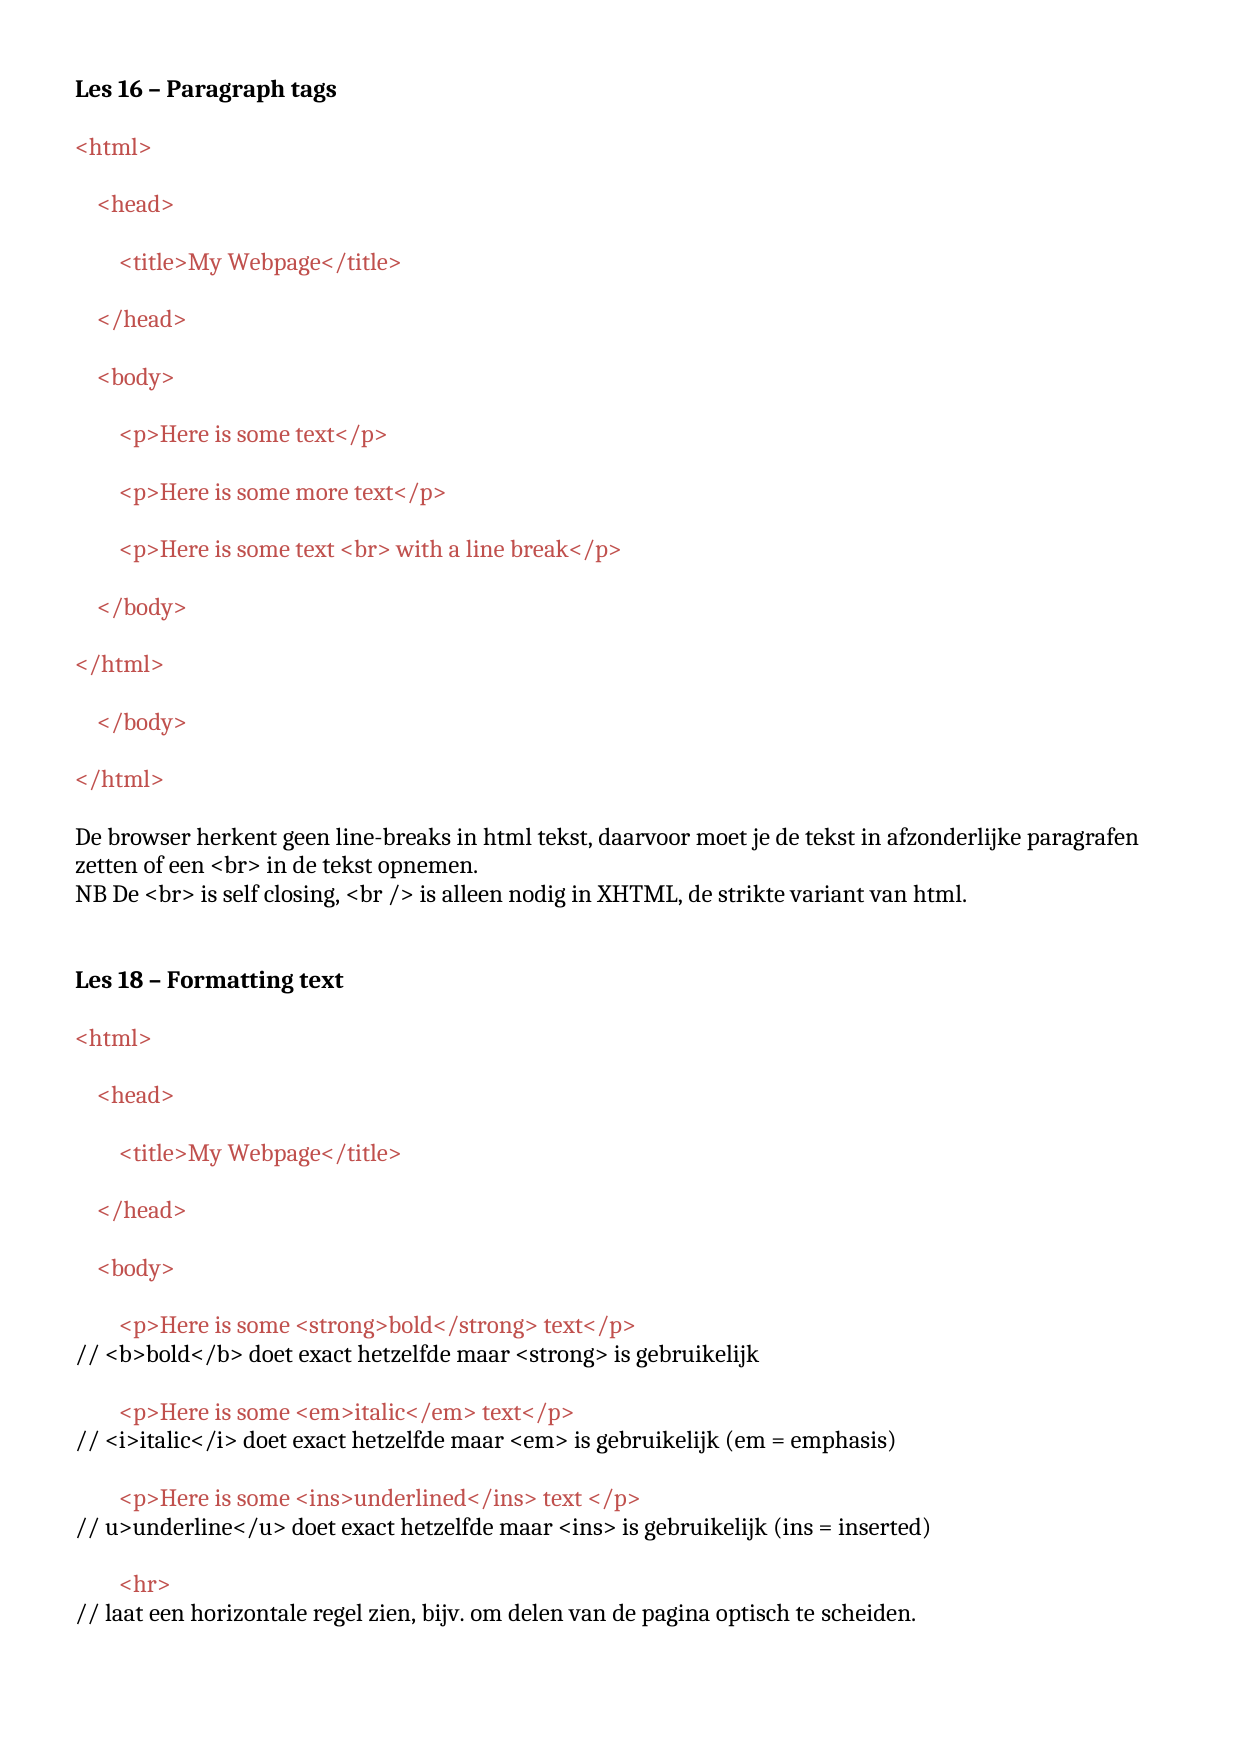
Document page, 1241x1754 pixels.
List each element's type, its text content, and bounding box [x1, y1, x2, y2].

text <body> [75, 1254, 1165, 1282]
text <body> [75, 362, 1165, 391]
text <p>Here is some <em>italic</em> text</p> [75, 1397, 1165, 1426]
text </body> [75, 707, 1165, 736]
text </head> [75, 305, 1165, 334]
text <html> [75, 132, 1165, 161]
text // u>underline</u> doet exact hetzelfde maar <ins> is gebruikelijk (ins = inserted) [75, 1512, 1165, 1541]
text </body> [75, 592, 1165, 621]
text // <i>italic</i> doet exact hetzelfde maar <em> is gebruikelijk (em = emphasis) [75, 1426, 1165, 1455]
text De browser herkent geen line-breaks in html tekst, daarvoor moet je de tekst in afzonderlijke paragrafen zetten of een <br> in de tekst opnemen. [75, 822, 1165, 880]
text <p>Here is some <ins>underlined</ins> text </p> [75, 1484, 1165, 1512]
text NB De <br> is self closing, <br /> is alleen nodig in XHTML, de strikte variant van html. [75, 880, 1165, 909]
text // <b>bold</b> doet exact hetzelfde maar <strong> is gebruikelijk [75, 1340, 1165, 1369]
text <hr> [75, 1570, 1165, 1599]
text <html> [75, 1024, 1165, 1052]
text <head> [75, 190, 1165, 219]
text <head> [75, 1081, 1165, 1110]
text // laat een horizontale regel zien, bijv. om delen van de pagina optisch te scheiden. [75, 1599, 1165, 1627]
text <p>Here is some more text</p> [75, 477, 1165, 506]
text </head> [75, 1196, 1165, 1225]
text <title>My Webpage</title> [75, 247, 1165, 276]
text <title>My Webpage</title> [75, 1139, 1165, 1167]
text </html> [75, 650, 1165, 679]
text </html> [75, 765, 1165, 794]
text <p>Here is some text</p> [75, 420, 1165, 449]
text Les 16 – Paragraph tags [75, 75, 1165, 104]
text Les 18 – Formatting text [75, 966, 1165, 995]
text <p>Here is some text <br> with a line break</p> [75, 535, 1165, 564]
text <p>Here is some <strong>bold</strong> text</p> [75, 1311, 1165, 1340]
